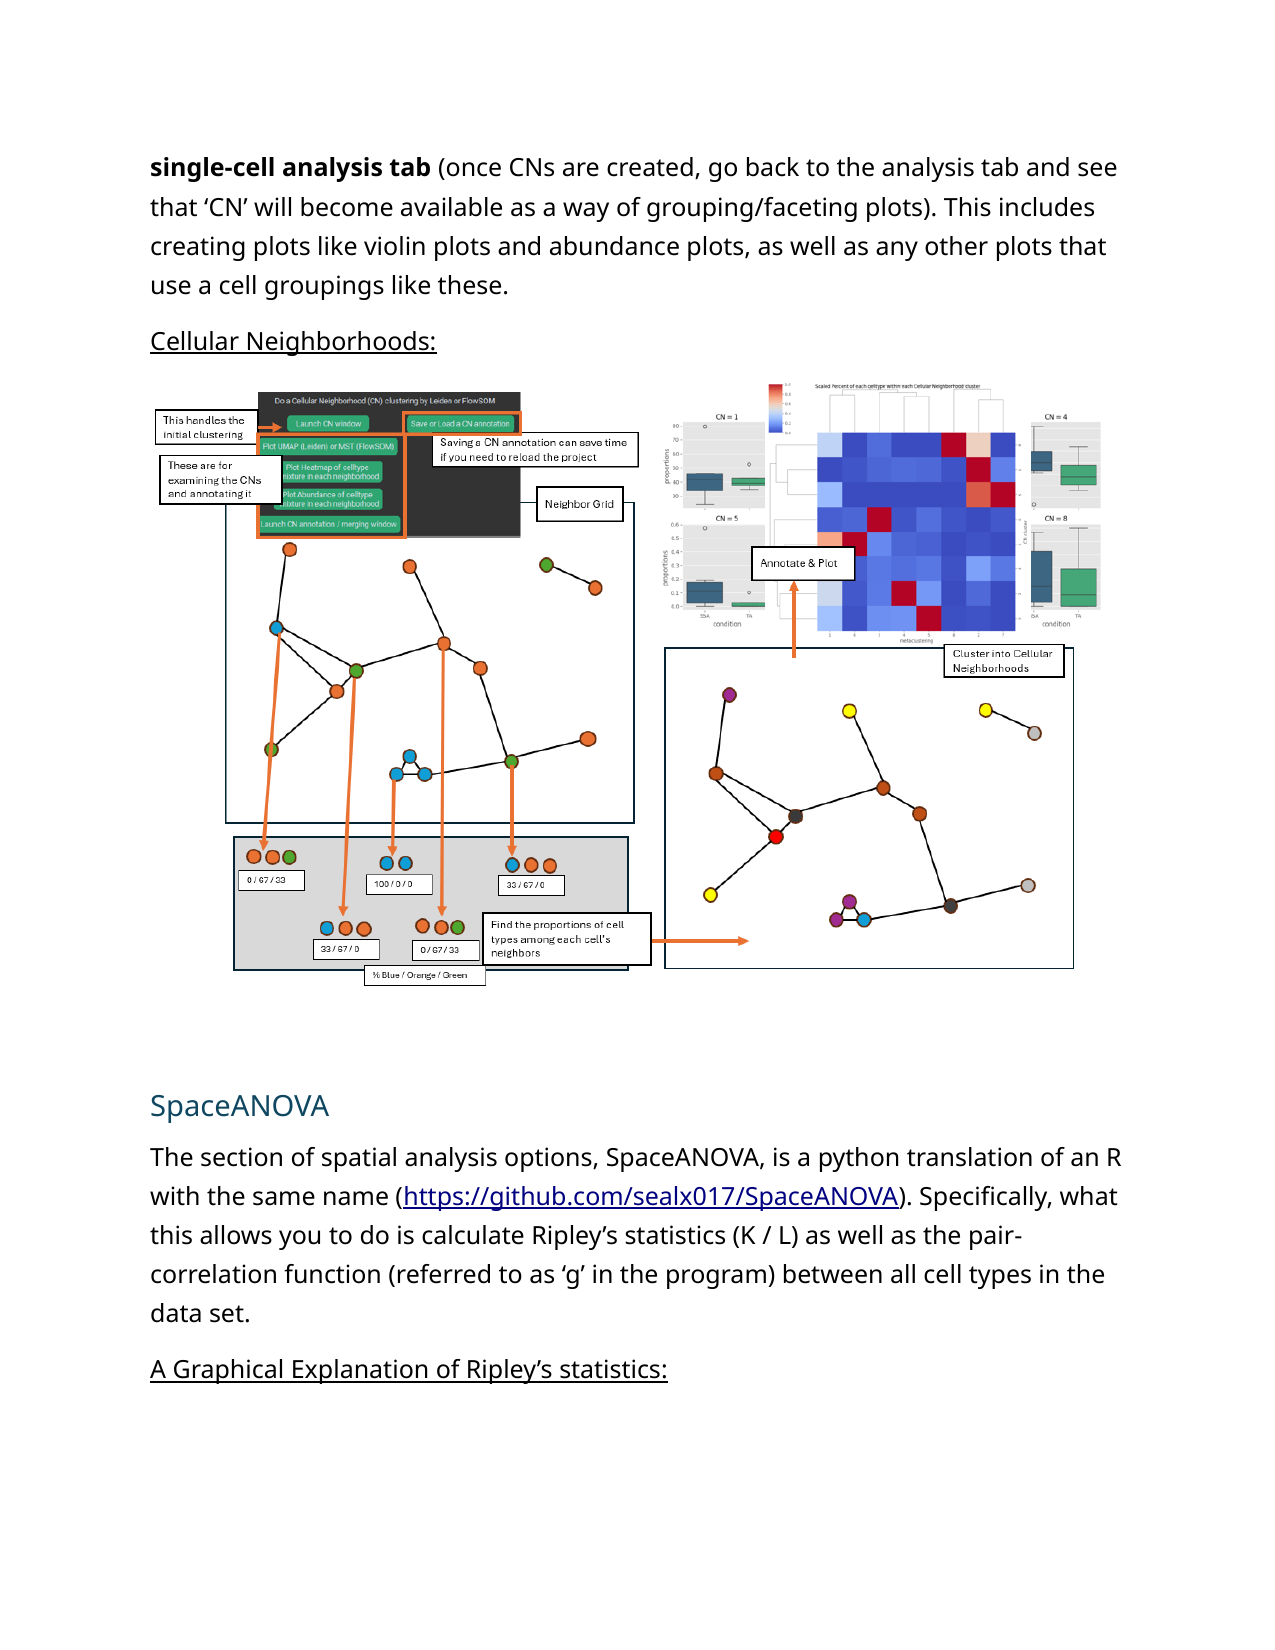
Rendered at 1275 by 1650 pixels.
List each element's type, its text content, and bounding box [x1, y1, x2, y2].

text single-cell analysis tab (once CNs are created, go back to the analysis tab and see that ‘CN’ will become available as a way of grouping/faceting plots). This includes creating plots like violin plots and abundance plots, as well as any other plots that use a cell groupings like these. [150, 150, 1125, 302]
text The section of spatial analysis options, SpaceANOVA, is a python translation of an R with the same name (https://github.com/sealx017/SpaceANOVA). Specifically, what this allows you to do is calculate Ripley’s statistics (K / L) as well as the pair-correlation function (referred to as ‘g’ in the program) between all cell types in the data set. [150, 1139, 1125, 1330]
text A Graphical Explanation of Ripley’s statistics: [150, 1352, 1125, 1386]
text Cellular Neighborhoods: [150, 323, 1125, 357]
subtitle SpaceANOVA [150, 1086, 1125, 1125]
